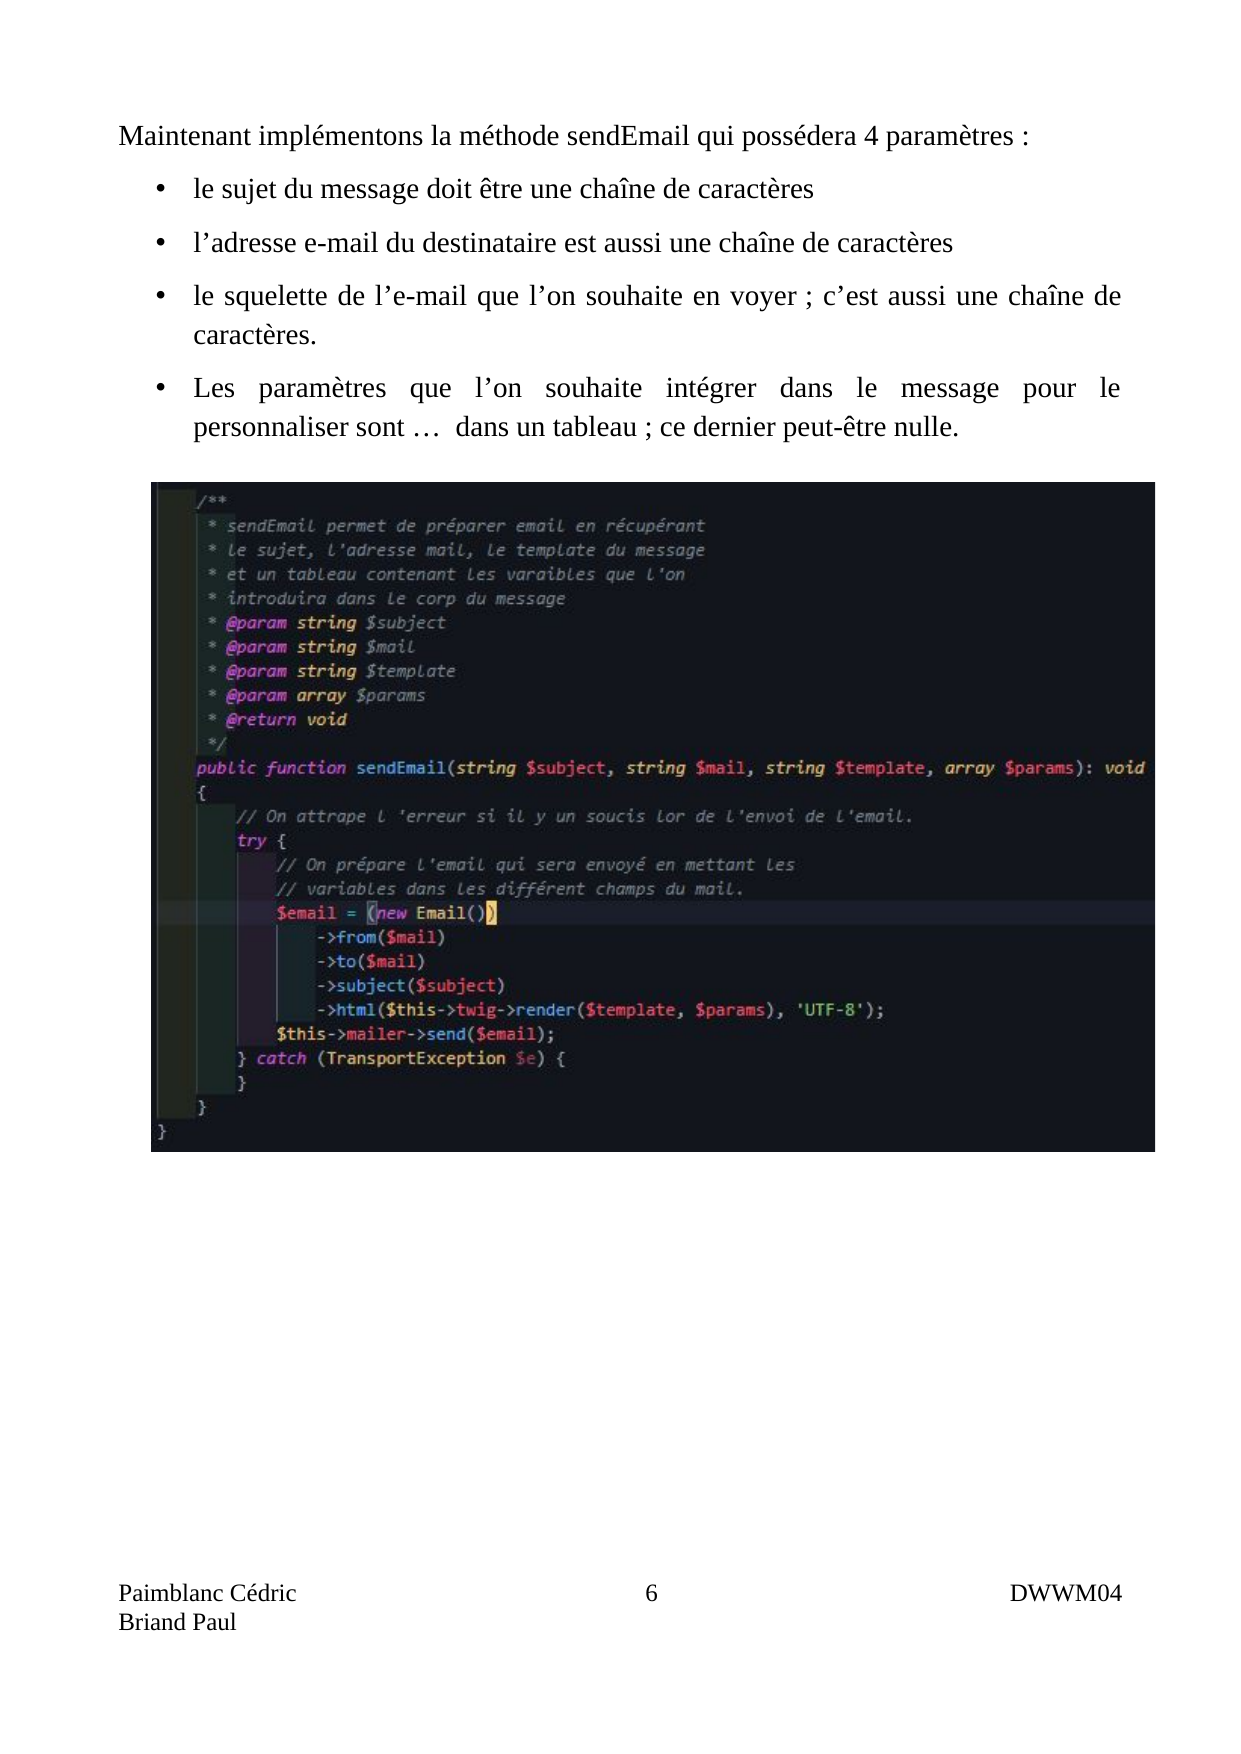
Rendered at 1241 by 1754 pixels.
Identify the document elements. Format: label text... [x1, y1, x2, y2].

picture [151, 482, 1155, 1152]
text Maintenant implémentons la méthode sendEmail qui possédera 4 paramètres : [118, 118, 1122, 152]
list Les paramètres que l’on souhaite intégrer dans le message pour le personnaliser sont … dans un tableau ; ce dernier peut-être nulle. [156, 370, 1122, 442]
list le squelette de l’e-mail que l’on souhaite en voyer ; c’est aussi une chaîne de caractères. [156, 278, 1122, 351]
list l’adresse e-mail du destinataire est aussi une chaîne de caractères [156, 225, 1122, 258]
list le sujet du message doit être une chaîne de caractères [156, 171, 1122, 205]
